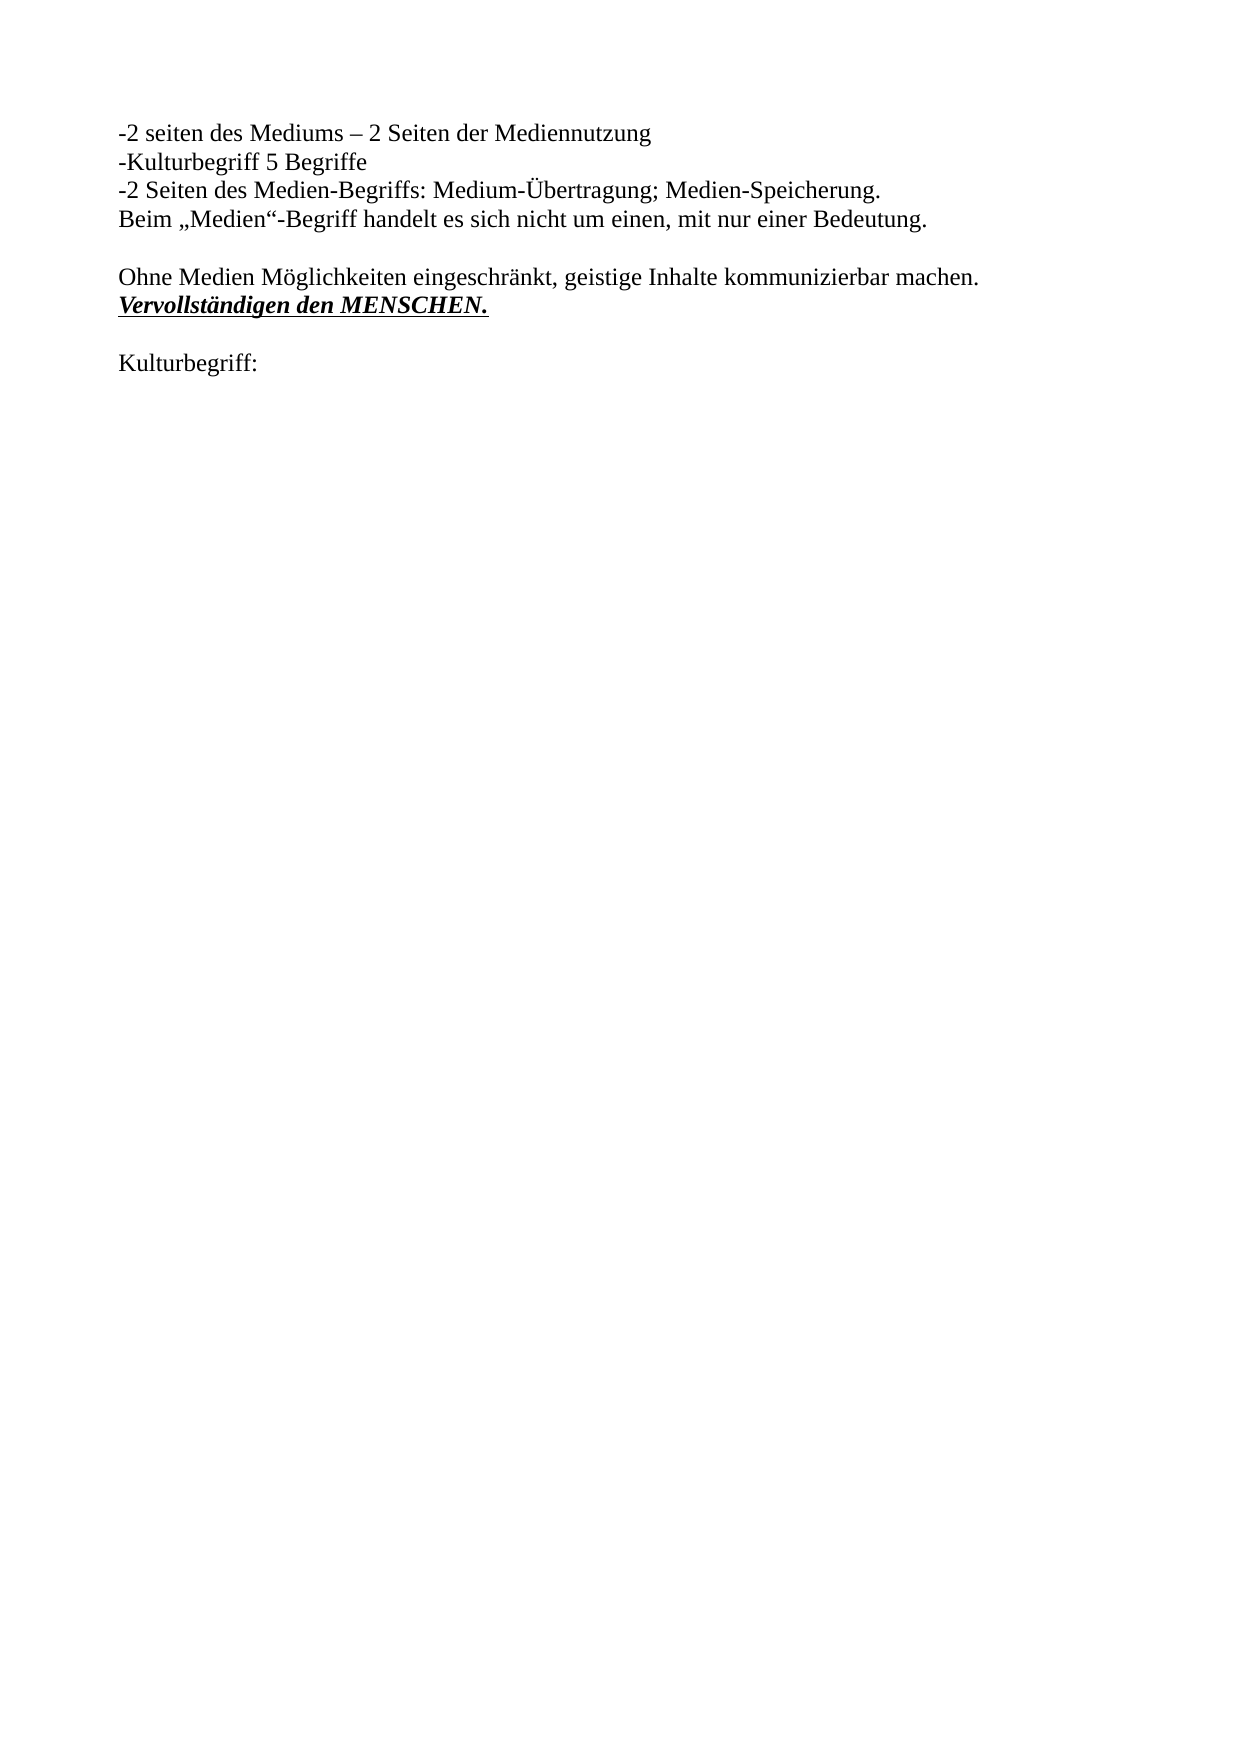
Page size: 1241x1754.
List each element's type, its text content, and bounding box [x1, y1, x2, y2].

text -2 seiten des Mediums – 2 Seiten der Mediennutzung [118, 118, 1122, 147]
text -Kulturbegriff 5 Begriffe [118, 147, 1122, 176]
text Beim „Medien“-Begriff handelt es sich nicht um einen, mit nur einer Bedeutung. [118, 204, 1122, 233]
text Ohne Medien Möglichkeiten eingeschränkt, geistige Inhalte kommunizierbar machen. Vervollständigen den MENSCHEN. [118, 262, 1122, 319]
text Kulturbegriff: [118, 348, 1122, 377]
text -2 Seiten des Medien-Begriffs: Medium-Übertragung; Medien-Speicherung. [118, 176, 1122, 204]
